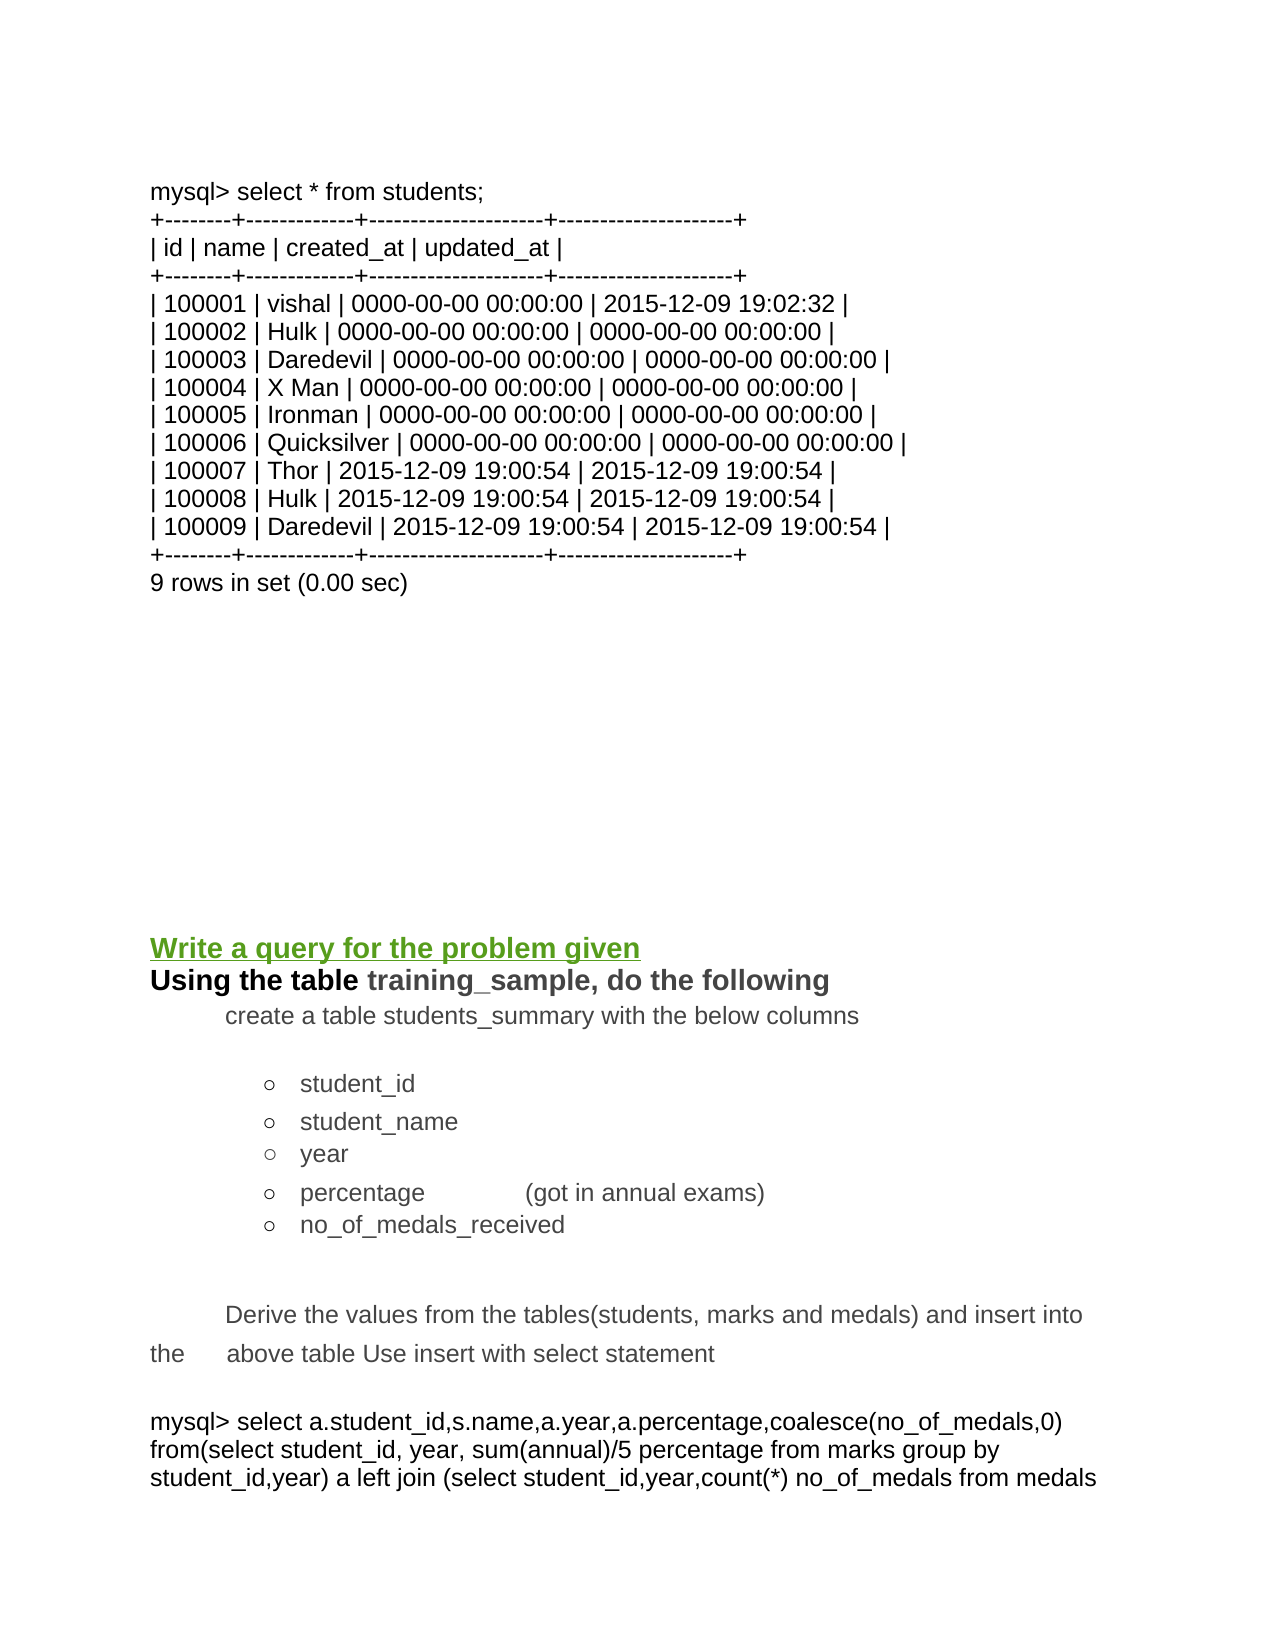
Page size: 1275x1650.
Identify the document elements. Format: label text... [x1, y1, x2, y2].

text Using the table training_sample, do the following [150, 964, 1125, 997]
text | 100007 | Thor | 2015-12-09 19:00:54 | 2015-12-09 19:00:54 | [150, 457, 1125, 485]
text | 100005 | Ironman | 0000-00-00 00:00:00 | 0000-00-00 00:00:00 | [150, 401, 1125, 429]
text +--------+-------------+---------------------+---------------------+ [150, 262, 1125, 289]
text Derive the values from the tables(students, marks and medals) and insert into the above table Use insert with select statement [150, 1301, 1125, 1368]
text Write a query for the problem given [150, 932, 1125, 964]
list student_name [262, 1108, 1125, 1136]
text 9 rows in set (0.00 sec) [150, 569, 1125, 597]
text | 100004 | X Man | 0000-00-00 00:00:00 | 0000-00-00 00:00:00 | [150, 373, 1125, 401]
text | 100003 | Daredevil | 0000-00-00 00:00:00 | 0000-00-00 00:00:00 | [150, 345, 1125, 373]
text | 100008 | Hulk | 2015-12-09 19:00:54 | 2015-12-09 19:00:54 | [150, 485, 1125, 513]
text mysql> select * from students; [150, 178, 1125, 206]
list student_id [262, 1069, 1125, 1097]
list no_of_medals_received [262, 1211, 1125, 1238]
list year [262, 1140, 1125, 1168]
text mysql> select a.student_id,s.name,a.year,a.percentage,coalesce(no_of_medals,0) from(select student_id, year, sum(annual)/5 percentage from marks group by student_id,year) a left join (select student_id,year,count(*) no_of_medals from medals [150, 1408, 1125, 1491]
text | 100002 | Hulk | 0000-00-00 00:00:00 | 0000-00-00 00:00:00 | [150, 317, 1125, 345]
text | 100001 | vishal | 0000-00-00 00:00:00 | 2015-12-09 19:02:32 | [150, 289, 1125, 317]
text | 100006 | Quicksilver | 0000-00-00 00:00:00 | 0000-00-00 00:00:00 | [150, 429, 1125, 457]
text | 100009 | Daredevil | 2015-12-09 19:00:54 | 2015-12-09 19:00:54 | [150, 513, 1125, 541]
text +--------+-------------+---------------------+---------------------+ [150, 541, 1125, 569]
text create a table students_summary with the below columns [150, 1002, 1125, 1029]
list percentage (got in annual exams) [262, 1178, 1125, 1206]
text | id | name | created_at | updated_at | [150, 234, 1125, 262]
text +--------+-------------+---------------------+---------------------+ [150, 206, 1125, 234]
